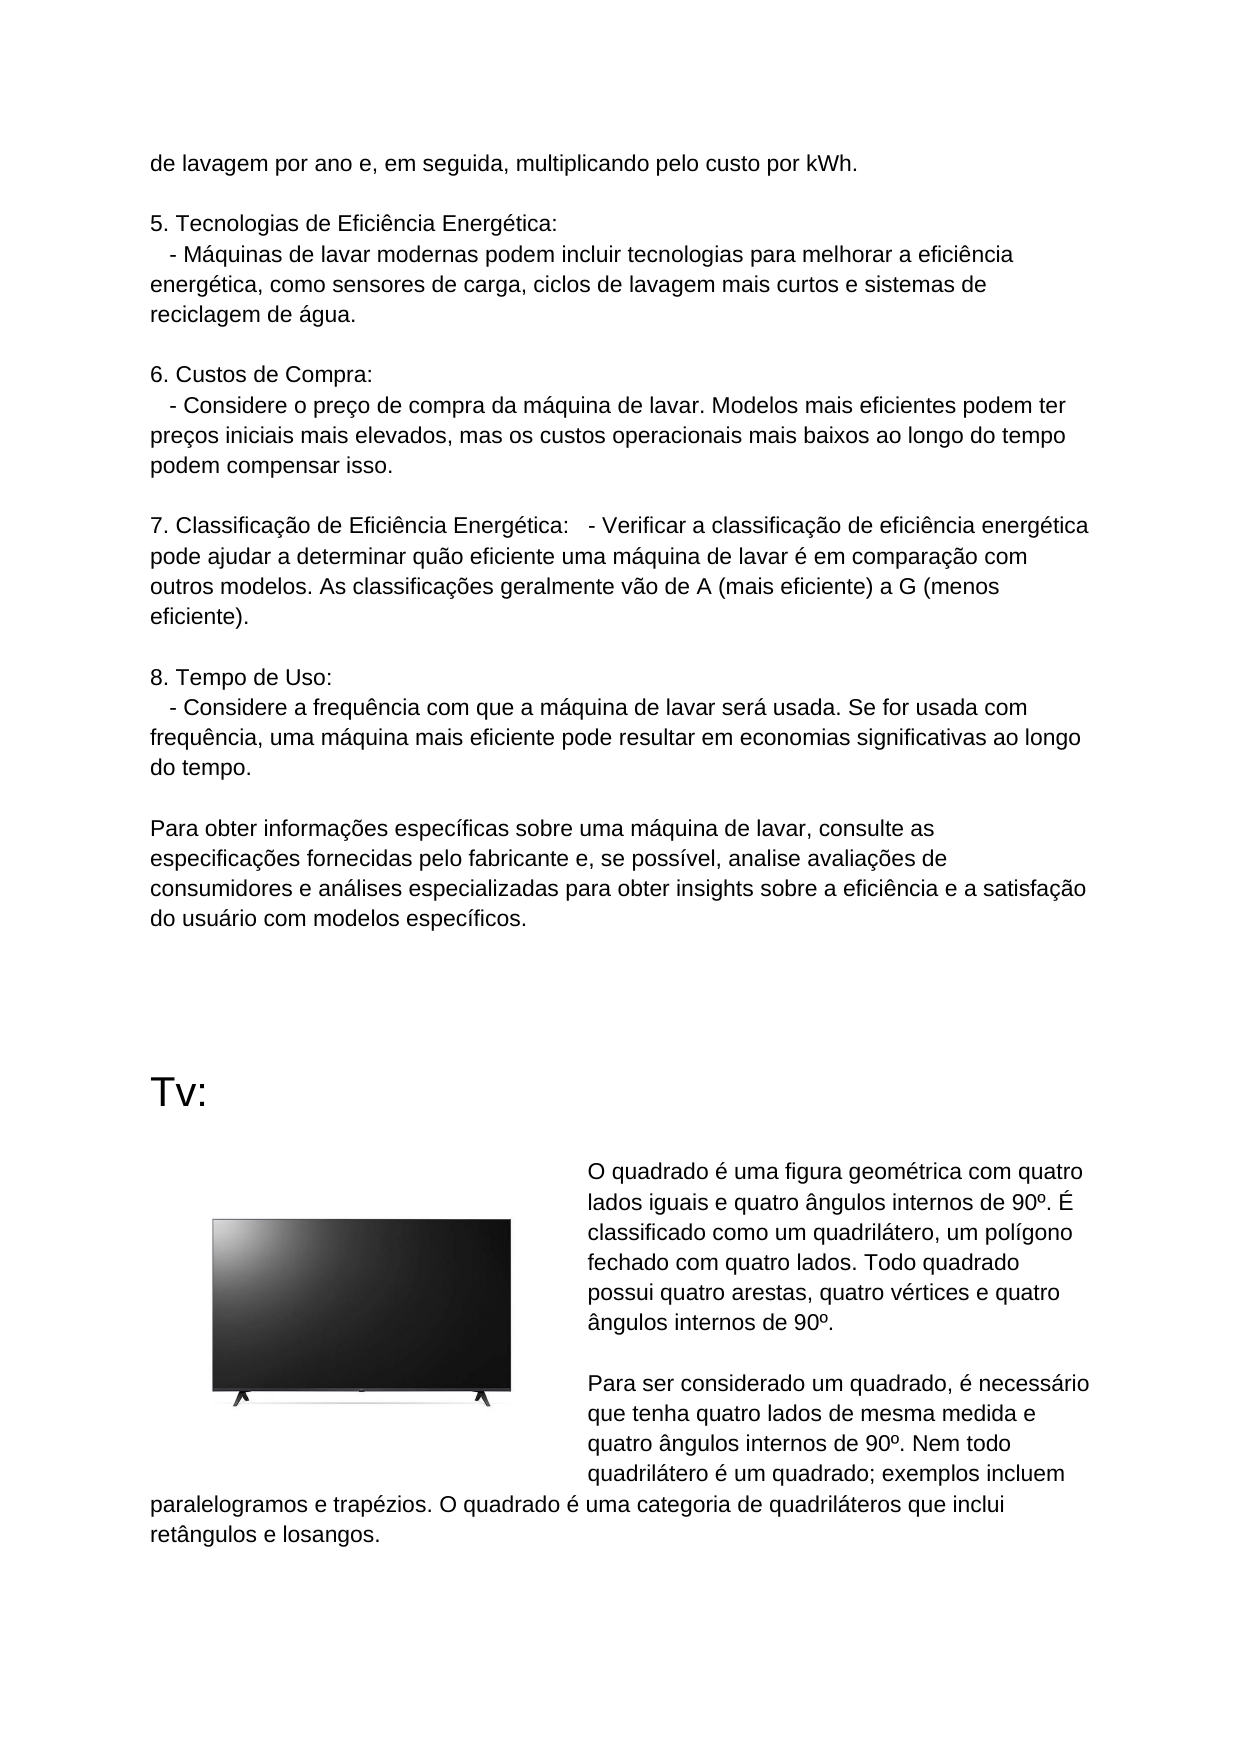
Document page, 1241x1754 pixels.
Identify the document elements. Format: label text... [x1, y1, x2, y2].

text - Considere o preço de compra da máquina de lavar. Modelos mais eficientes podem ter preços iniciais mais elevados, mas os custos operacionais mais baixos ao longo do tempo podem compensar isso. [150, 392, 1090, 478]
text O quadrado é uma figura geométrica com quatro lados iguais e quatro ângulos internos de 90º. É classificado como um quadrilátero, um polígono fechado com quatro lados. Todo quadrado possui quatro arestas, quatro vértices e quatro ângulos internos de 90º. [150, 1158, 1090, 1336]
picture [153, 1161, 569, 1465]
text Para obter informações específicas sobre uma máquina de lavar, consulte as especificações fornecidas pelo fabricante e, se possível, analise avaliações de consumidores e análises especializadas para obter insights sobre a eficiência e a satisfação do usuário com modelos específicos. [150, 814, 1090, 932]
text 6. Custos de Compra: [150, 361, 1090, 388]
text de lavagem por ano e, em seguida, multiplicando pelo custo por kWh. [150, 150, 1090, 176]
text 5. Tecnologias de Eficiência Energética: [150, 210, 1090, 237]
text 8. Tempo de Uso: [150, 663, 1090, 690]
subtitle Tv: [150, 1068, 1090, 1116]
text - Considere a frequência com que a máquina de lavar será usada. Se for usada com frequência, uma máquina mais eficiente pode resultar em economias significativas ao longo do tempo. [150, 694, 1090, 781]
text - Máquinas de lavar modernas podem incluir tecnologias para melhorar a eficiência energética, como sensores de carga, ciclos de lavagem mais curtos e sistemas de reciclagem de água. [150, 241, 1090, 327]
text 7. Classificação de Eficiência Energética: - Verificar a classificação de eficiência energética pode ajudar a determinar quão eficiente uma máquina de lavar é em comparação com outros modelos. As classificações geralmente vão de A (mais eficiente) a G (menos eficiente). [150, 512, 1090, 629]
text Para ser considerado um quadrado, é necessário que tenha quatro lados de mesma medida e quatro ângulos internos de 90º. Nem todo quadrilátero é um quadrado; exemplos incluem paralelogramos e trapézios. O quadrado é uma categoria de quadriláteros que inclui retângulos e losangos. [150, 1370, 1090, 1547]
